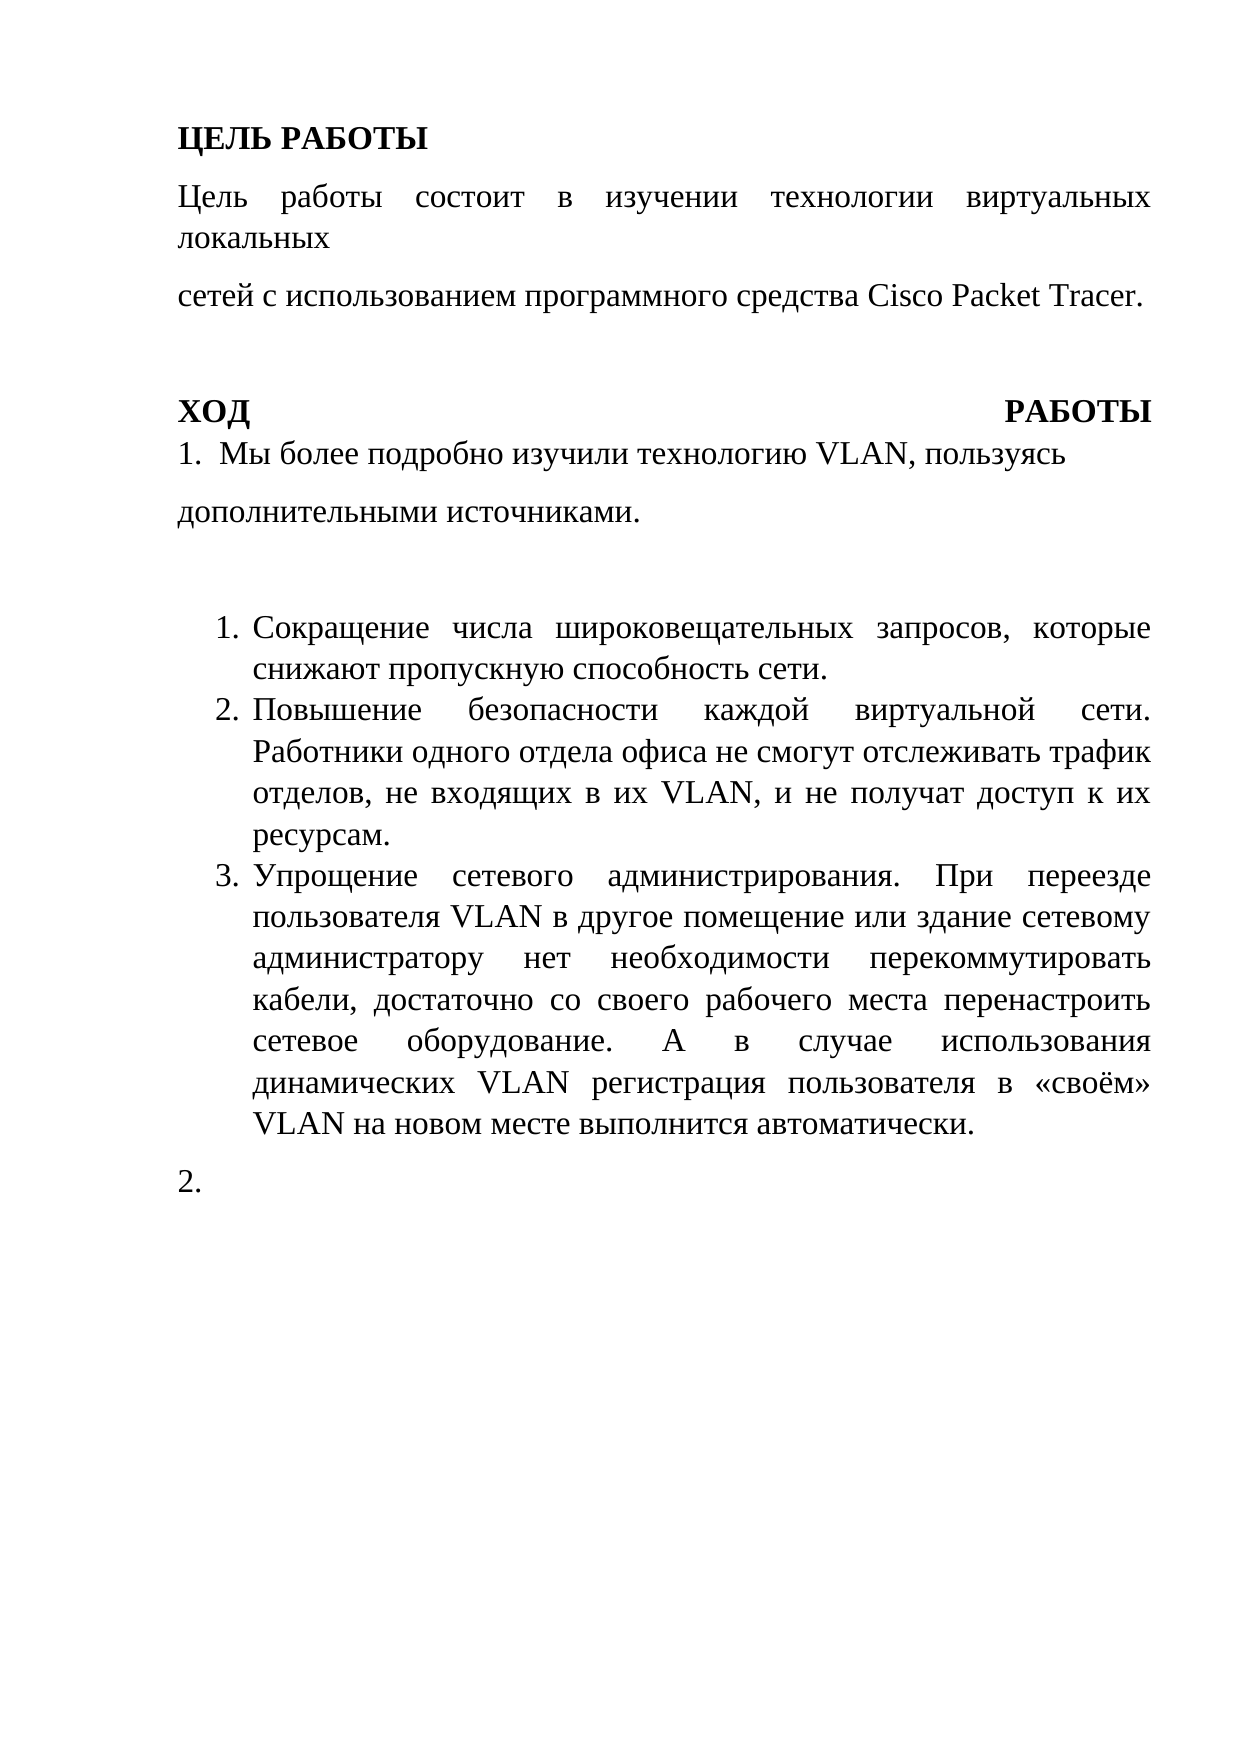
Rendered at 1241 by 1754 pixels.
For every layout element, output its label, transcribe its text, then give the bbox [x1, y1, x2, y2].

list Сокращение числа широковещательных запросов, которые снижают пропускную способность сети. [215, 607, 1152, 687]
text сетей с использованием программного средства Cisco Packet Tracer. [177, 276, 1152, 314]
list Упрощение сетевого администрирования. При переезде пользователя VLAN в другое помещение или здание сетевому администратору нет необходимости перекоммутировать кабели, достаточно со своего рабочего места перенастроить сетевое оборудование. А в случае использования динамических VLAN регистрация пользователя в «своём» VLAN на новом месте выполнится автоматически. [215, 855, 1152, 1142]
text дополнительными источниками. [177, 491, 1152, 529]
text ЦЕЛЬ РАБОТЫ [177, 118, 1152, 156]
text ХОД РАБОТЫ 1. Мы более подробно изучили технологию VLAN, пользуясь [177, 392, 1152, 471]
text Цель работы состоит в изучении технологии виртуальных локальных [177, 176, 1152, 256]
list Повышение безопасности каждой виртуальной сети. Работники одного отдела офиса не смогут отслеживать трафик отделов, не входящих в их VLAN, и не получат доступ к их ресурсам. [215, 690, 1152, 852]
text 2. [177, 1161, 1152, 1199]
